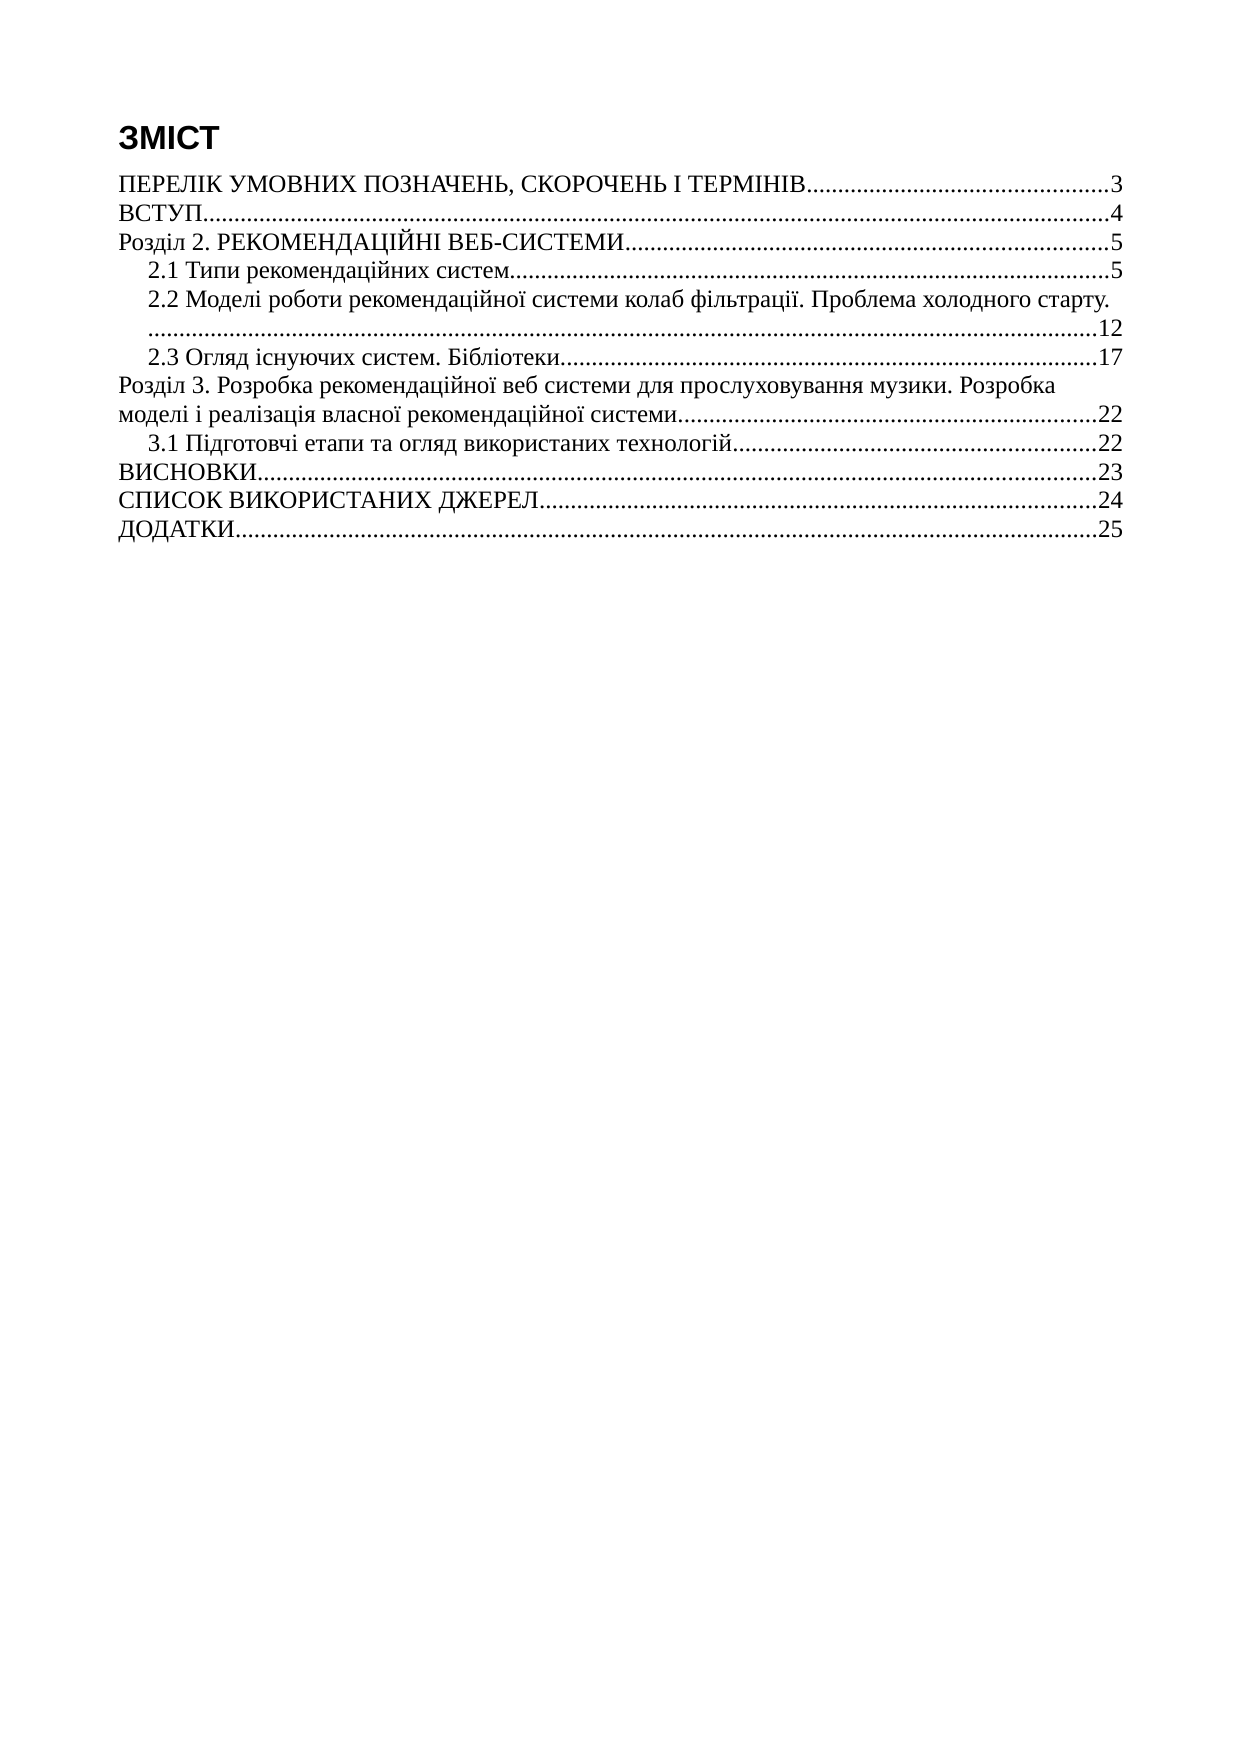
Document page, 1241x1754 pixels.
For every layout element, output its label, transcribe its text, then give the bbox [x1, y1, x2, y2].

text 2.2 Моделі роботи рекомендаційної системи колаб фільтрації. Проблема холодного старту. 12 [148, 284, 1123, 342]
text ВИСНОВКИ 23 [118, 457, 1123, 485]
text СПИСОК ВИКОРИСТАНИХ ДЖЕРЕЛ 24 [118, 485, 1123, 514]
text ВСТУП 4 [118, 198, 1123, 227]
subtitle ЗМІСТ [118, 118, 1123, 157]
text ДОДАТКИ 25 [118, 514, 1123, 543]
text Розділ 3. Розробка рекомендаційної веб системи для прослуховування музики. Розробка моделі і реалізація власної рекомендаційної системи. 22 [118, 370, 1123, 428]
text Розділ 2. РЕКОМЕНДАЦІЙНІ ВЕБ-СИСТЕМИ 5 [118, 227, 1123, 255]
text ПЕРЕЛІК УМОВНИХ ПОЗНАЧЕНЬ, СКОРОЧЕНЬ І ТЕРМІНІВ 3 [118, 169, 1123, 198]
text 2.1 Типи рекомендаційних систем. 5 [148, 255, 1123, 284]
text 3.1 Підготовчі етапи та огляд використаних технологій 22 [148, 428, 1123, 457]
text 2.3 Огляд існуючих систем. Бібліотеки. 17 [148, 342, 1123, 370]
